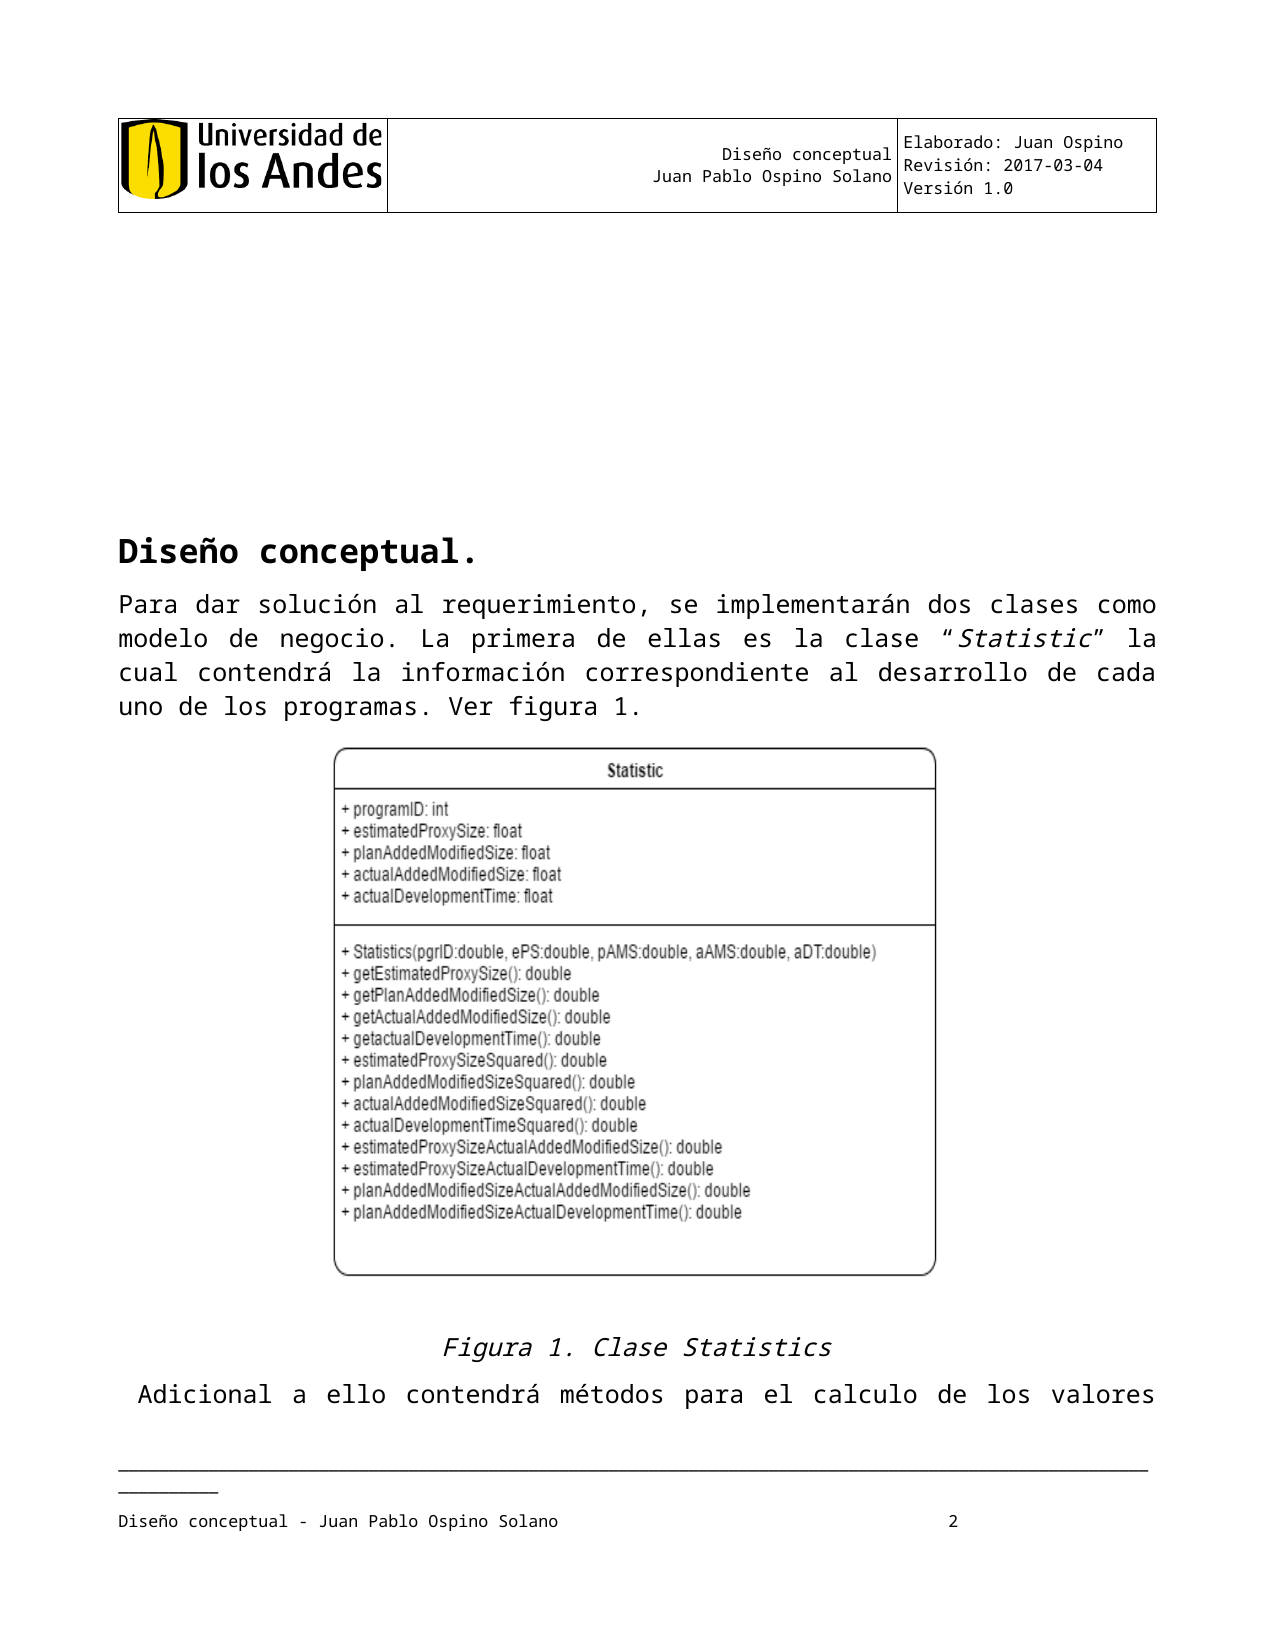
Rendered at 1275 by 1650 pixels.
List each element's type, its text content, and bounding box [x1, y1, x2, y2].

subtitle Diseño conceptual. [118, 528, 1157, 574]
text Adicional a ello contendrá métodos para el calculo de los valores [118, 1376, 1157, 1411]
text Figura 1. Clase Statistics [118, 1330, 1157, 1364]
picture [121, 119, 382, 199]
text Para dar solución al requerimiento, se implementarán dos clases como modelo de negocio. La primera de ellas es la clase “Statistic” la cual contendrá la información correspondiente al desarrollo de cada uno de los programas. Ver figura 1. [118, 586, 1157, 722]
